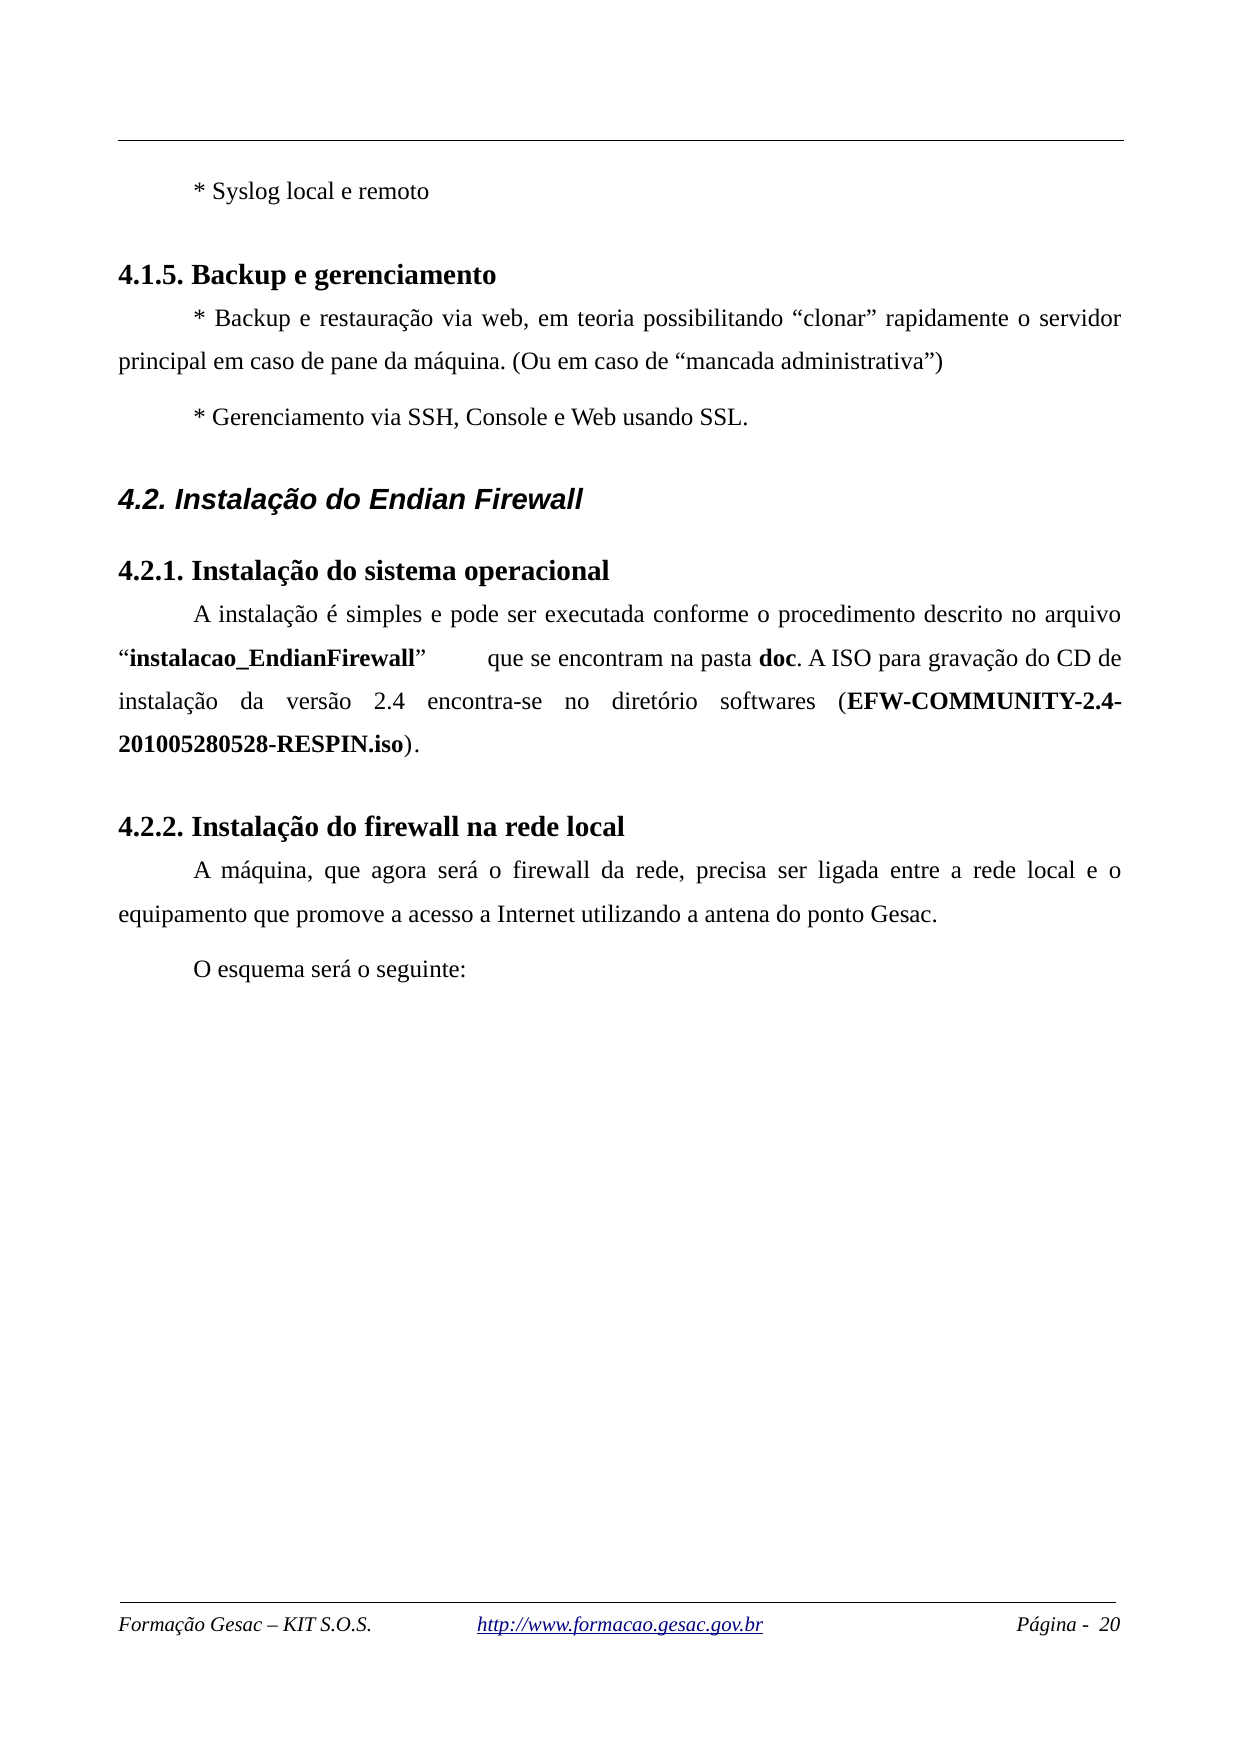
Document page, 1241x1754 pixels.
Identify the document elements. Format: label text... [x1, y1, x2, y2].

text * Gerenciamento via SSH, Console e Web usando SSL. [118, 402, 1122, 431]
subtitle 4.2.1. Instalação do sistema operacional [118, 553, 1122, 587]
subtitle 4.1.5. Backup e gerenciamento [118, 257, 1122, 291]
text A máquina, que agora será o firewall da rede, precisa ser ligada entre a rede local e o equipamento que promove a acesso a Internet utilizando a antena do ponto Gesac. [118, 856, 1122, 927]
text * Backup e restauração via web, em teoria possibilitando “clonar” rapidamente o servidor principal em caso de pane da máquina. (Ou em caso de “mancada administrativa”) [118, 303, 1122, 375]
subtitle 4.2.2. Instalação do firewall na rede local [118, 809, 1122, 843]
subtitle 4.2. Instalação do Endian Firewall [118, 482, 1122, 516]
text O esquema será o seguinte: [118, 954, 1122, 983]
text * Syslog local e remoto [118, 176, 1122, 205]
text A instalação é simples e pode ser executada conforme o procedimento descrito no arquivo “instalacao_EndianFirewall” que se encontram na pasta doc. A ISO para gravação do CD de instalação da versão 2.4 encontra-se no diretório softwares (EFW-COMMUNITY-2.4-201005280528-RESPIN.iso) . [118, 599, 1122, 758]
